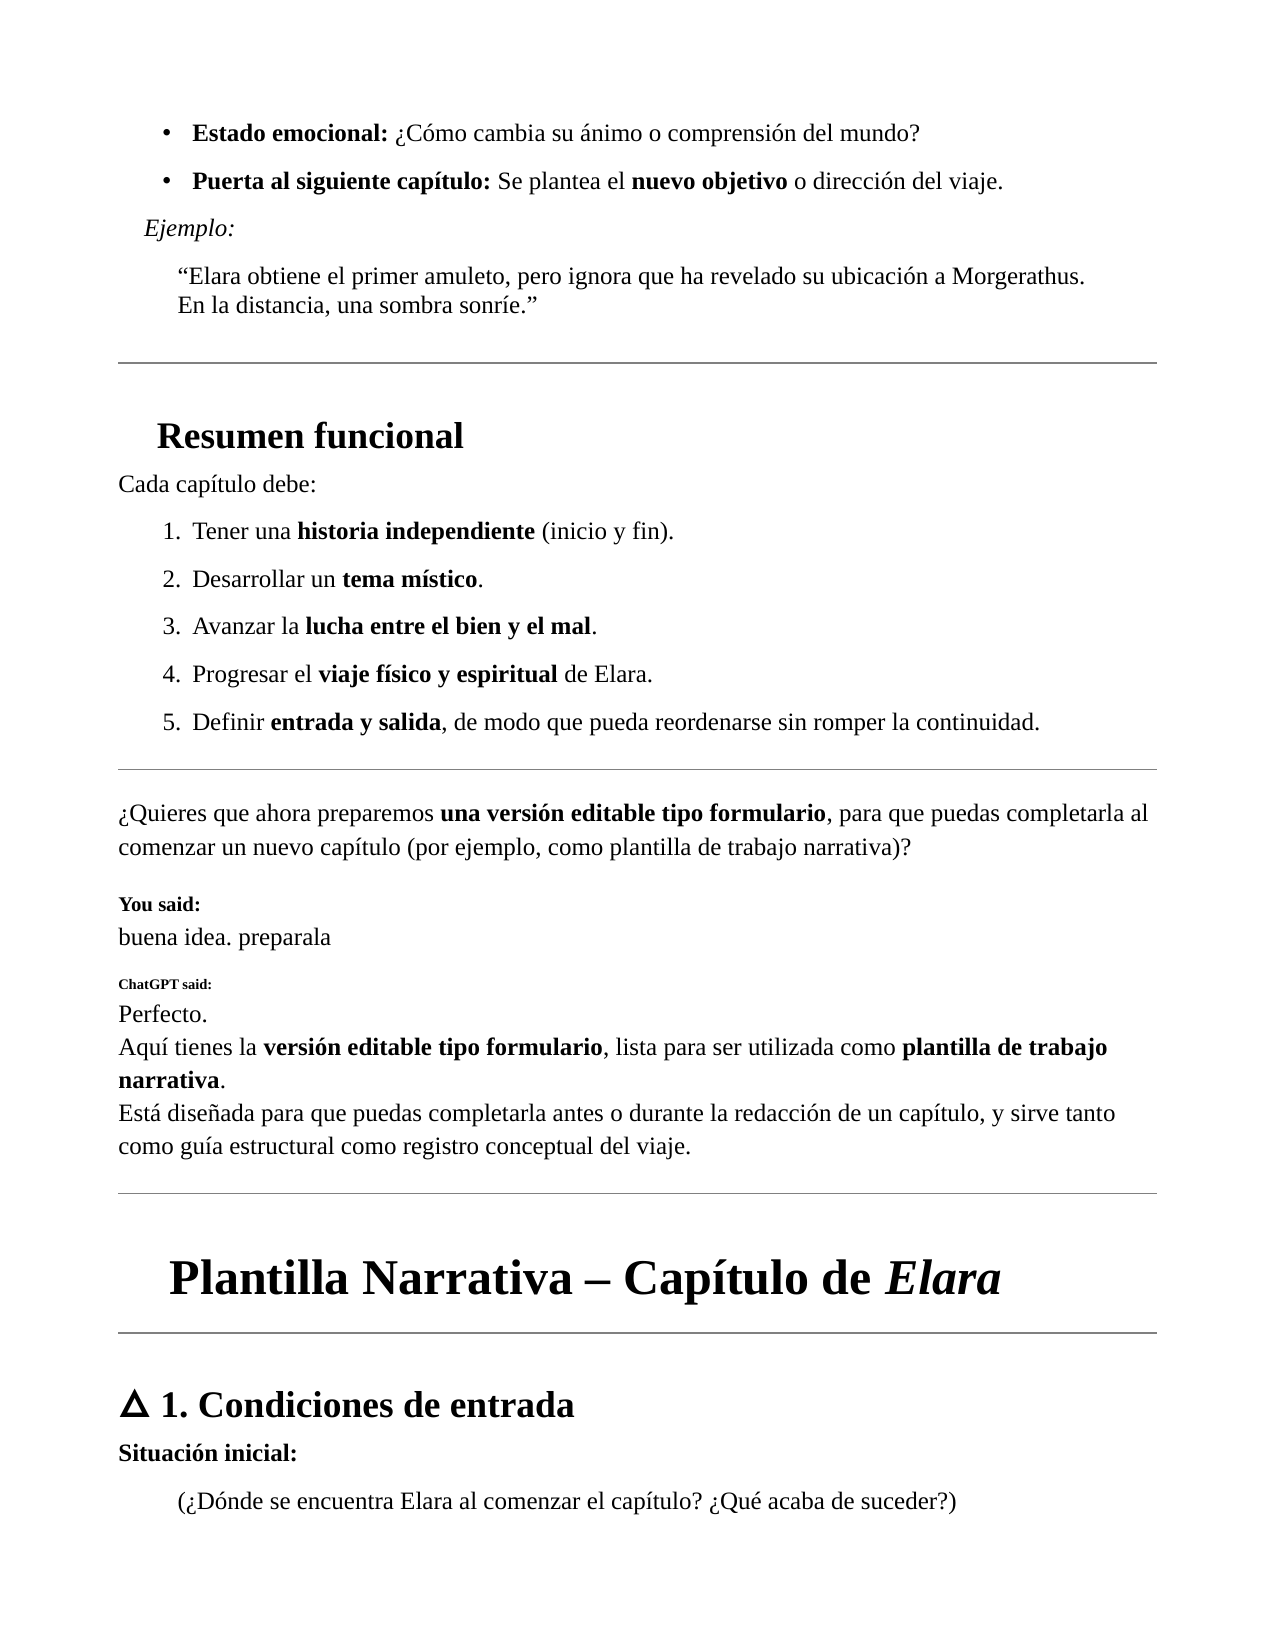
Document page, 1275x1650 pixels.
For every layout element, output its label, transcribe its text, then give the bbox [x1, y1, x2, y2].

list Definir entrada y salida, de modo que pueda reordenarse sin romper la continuidad. [162, 707, 1157, 735]
text ¿Quieres que ahora preparemos una versión editable tipo formulario, para que puedas completarla al comenzar un nuevo capítulo (por ejemplo, como plantilla de trabajo narrativa)? [118, 798, 1157, 860]
subtitle 🔁 Resumen funcional [118, 413, 1157, 456]
text 📘 Ejemplo: [118, 213, 1157, 242]
subtitle 🜂 1. Condiciones de entrada [118, 1383, 1157, 1426]
list Avanzar la lucha entre el bien y el mal. [162, 611, 1157, 640]
list Tener una historia independiente (inicio y fin). [162, 516, 1157, 545]
subtitle 🧭 Plantilla Narrativa – Capítulo de Elara [118, 1248, 1157, 1305]
list Estado emocional: ¿Cómo cambia su ánimo o comprensión del mundo? [162, 118, 1157, 147]
list Puerta al siguiente capítulo: Se plantea el nuevo objetivo o dirección del viaje. [162, 166, 1157, 194]
text Situación inicial: [118, 1438, 1157, 1467]
list Progresar el viaje físico y espiritual de Elara. [162, 659, 1157, 688]
text Cada capítulo debe: [118, 469, 1157, 497]
list Desarrollar un tema místico. [162, 564, 1157, 593]
text (¿Dónde se encuentra Elara al comenzar el capítulo? ¿Qué acaba de suceder?) [177, 1486, 1098, 1515]
subtitle You said: [118, 892, 1157, 916]
text buena idea. preparala [118, 922, 1157, 951]
text “Elara obtiene el primer amuleto, pero ignora que ha revelado su ubicación a Morgerathus. En la distancia, una sombra sonríe.” [177, 261, 1098, 318]
subtitle ChatGPT said: [118, 976, 1157, 993]
text Perfecto. Aquí tienes la versión editable tipo formulario, lista para ser utilizada como plantilla de trabajo narrativa. Está diseñada para que puedas completarla antes o durante la redacción de un capítulo, y sirve tanto como guía estructural como registro conceptual del viaje. [118, 999, 1157, 1160]
